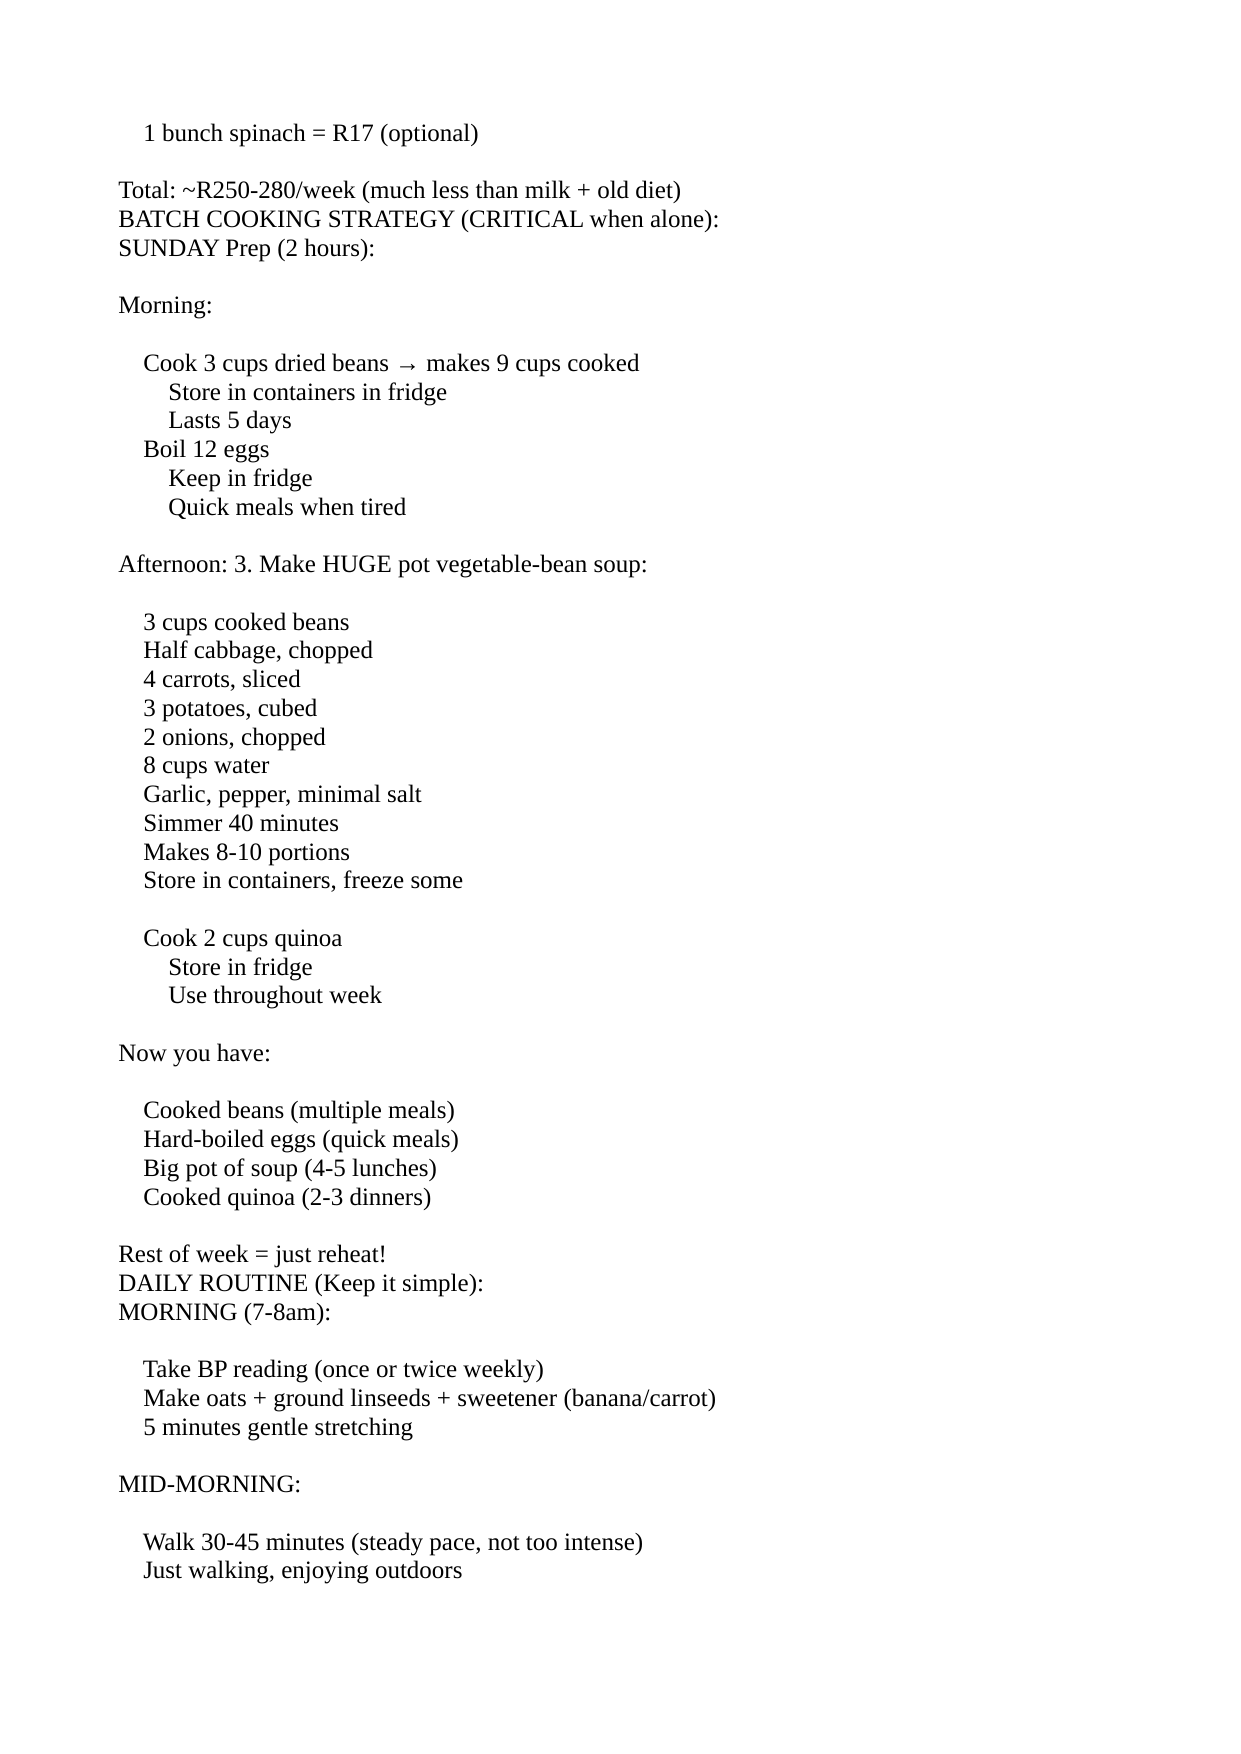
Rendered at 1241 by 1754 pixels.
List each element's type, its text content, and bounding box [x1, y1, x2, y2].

text Cook 3 cups dried beans → makes 9 cups cooked [118, 348, 1122, 377]
text Total: ~R250-280/week (much less than milk + old diet) [118, 176, 1122, 204]
text SUNDAY Prep (2 hours): [118, 233, 1122, 262]
text Cooked quinoa (2-3 dinners) [118, 1182, 1122, 1211]
text Makes 8-10 portions [118, 837, 1122, 866]
text Use throughout week [118, 981, 1122, 1009]
text 8 cups water [118, 751, 1122, 779]
text Cook 2 cups quinoa [118, 923, 1122, 952]
text BATCH COOKING STRATEGY (CRITICAL when alone): [118, 204, 1122, 233]
text Boil 12 eggs [118, 434, 1122, 463]
text MORNING (7-8am): [118, 1297, 1122, 1326]
text Garlic, pepper, minimal salt [118, 779, 1122, 808]
text Big pot of soup (4-5 lunches) [118, 1153, 1122, 1182]
text 2 onions, chopped [118, 722, 1122, 751]
text Cooked beans (multiple meals) [118, 1096, 1122, 1124]
text Hard-boiled eggs (quick meals) [118, 1124, 1122, 1153]
text Morning: [118, 291, 1122, 319]
text Just walking, enjoying outdoors [118, 1556, 1122, 1584]
text Quick meals when tired [118, 492, 1122, 521]
text 1 bunch spinach = R17 (optional) [118, 118, 1122, 147]
text Store in fridge [118, 952, 1122, 981]
text DAILY ROUTINE (Keep it simple): [118, 1268, 1122, 1297]
text Half cabbage, chopped [118, 636, 1122, 664]
text 3 cups cooked beans [118, 607, 1122, 636]
text 5 minutes gentle stretching [118, 1412, 1122, 1441]
text Rest of week = just reheat! [118, 1239, 1122, 1268]
text Afternoon: 3. Make HUGE pot vegetable-bean soup: [118, 549, 1122, 578]
text Walk 30-45 minutes (steady pace, not too intense) [118, 1527, 1122, 1556]
text Make oats + ground linseeds + sweetener (banana/carrot) [118, 1383, 1122, 1412]
text Now you have: [118, 1038, 1122, 1067]
text 3 potatoes, cubed [118, 693, 1122, 722]
text MID-MORNING: [118, 1469, 1122, 1498]
text Keep in fridge [118, 463, 1122, 492]
text Take BP reading (once or twice weekly) [118, 1354, 1122, 1383]
text Lasts 5 days [118, 406, 1122, 434]
text 4 carrots, sliced [118, 664, 1122, 693]
text Simmer 40 minutes [118, 808, 1122, 837]
text Store in containers, freeze some [118, 866, 1122, 894]
text Store in containers in fridge [118, 377, 1122, 406]
